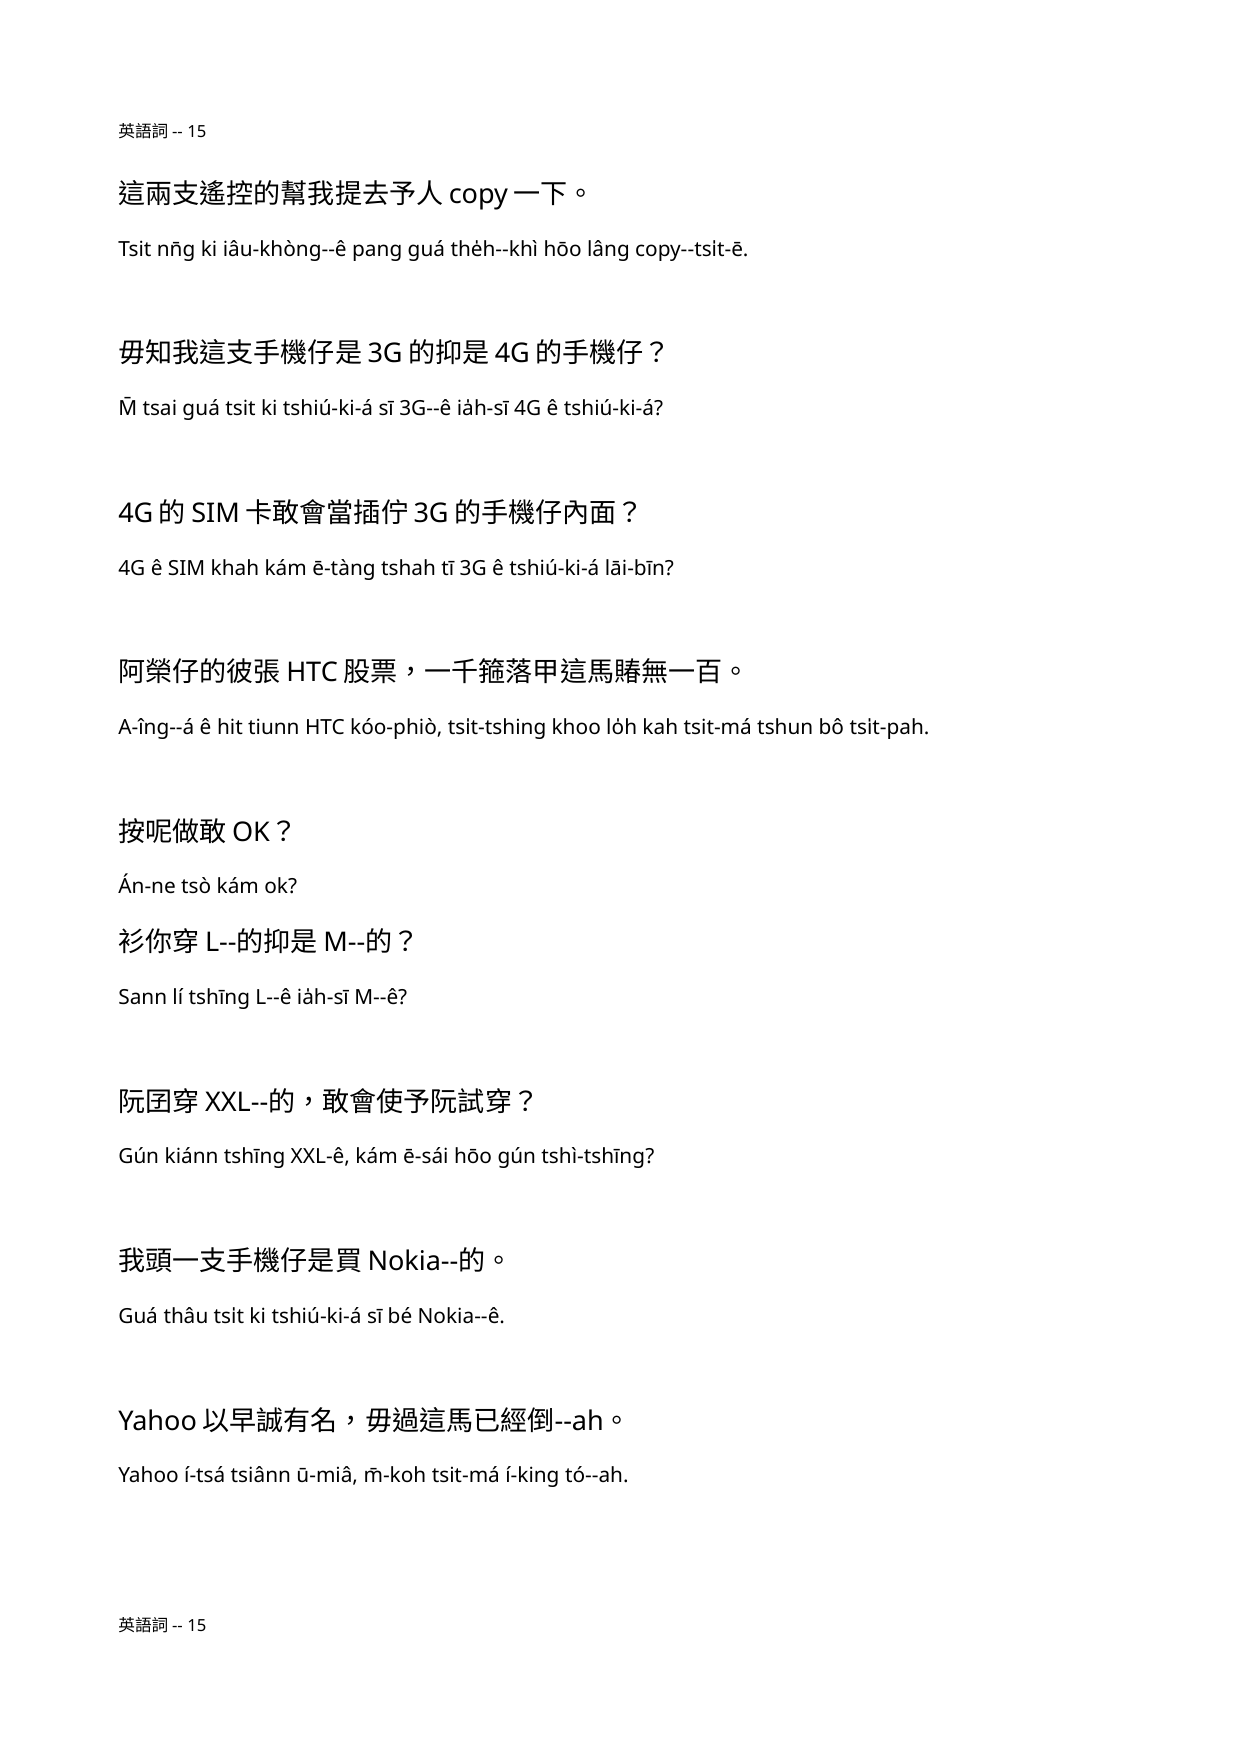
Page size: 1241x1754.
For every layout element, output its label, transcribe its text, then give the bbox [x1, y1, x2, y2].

text Tsit nn̄g ki iâu-khòng--ê pang guá the̍h--khì hōo lâng copy--tsi̍t-ē. [118, 234, 1122, 262]
text Gún kiánn tshīng XXL-ê, kám ē-sái hōo gún tshì-tshīng? [118, 1141, 1122, 1170]
text 4G ê SIM khah kám ē-tàng tshah tī 3G ê tshiú-ki-á lāi-bīn? [118, 553, 1122, 581]
text 這兩支遙控的幫我提去予人copy一下。 [118, 172, 1122, 211]
text Guá thâu tsi̍t ki tshiú-ki-á sī bé Nokia--ê. [118, 1301, 1122, 1329]
text Sann lí tshīng L--ê ia̍h-sī M--ê? [118, 982, 1122, 1010]
text 我頭一支手機仔是買Nokia--的。 [118, 1239, 1122, 1278]
text 阮囝穿XXL--的，敢會使予阮試穿？ [118, 1080, 1122, 1119]
text 阿榮仔的彼張HTC股票，一千箍落甲這馬賰無一百。 [118, 650, 1122, 690]
text M̄ tsai guá tsit ki tshiú-ki-á sī 3G--ê ia̍h-sī 4G ê tshiú-ki-á? [118, 393, 1122, 422]
text 衫你穿L--的抑是M--的？ [118, 920, 1122, 959]
text 按呢做敢OK？ [118, 810, 1122, 849]
text Yahoo以早誠有名，毋過這馬已經倒--ah。 [118, 1399, 1122, 1438]
text Án-ne tsò kám ok? [118, 872, 1122, 900]
text A-îng--á ê hit tiunn HTC kóo-phiò, tsi̍t-tshing khoo lo̍h kah tsit-má tshun bô tsi̍t-pah. [118, 712, 1122, 741]
text Yahoo í-tsá tsiânn ū-miâ, m̄-koh tsit-má í-king tó--ah. [118, 1460, 1122, 1489]
text 毋知我這支手機仔是3G的抑是4G的手機仔？ [118, 331, 1122, 371]
text 4G的SIM卡敢會當插佇3G的手機仔內面？ [118, 491, 1122, 530]
